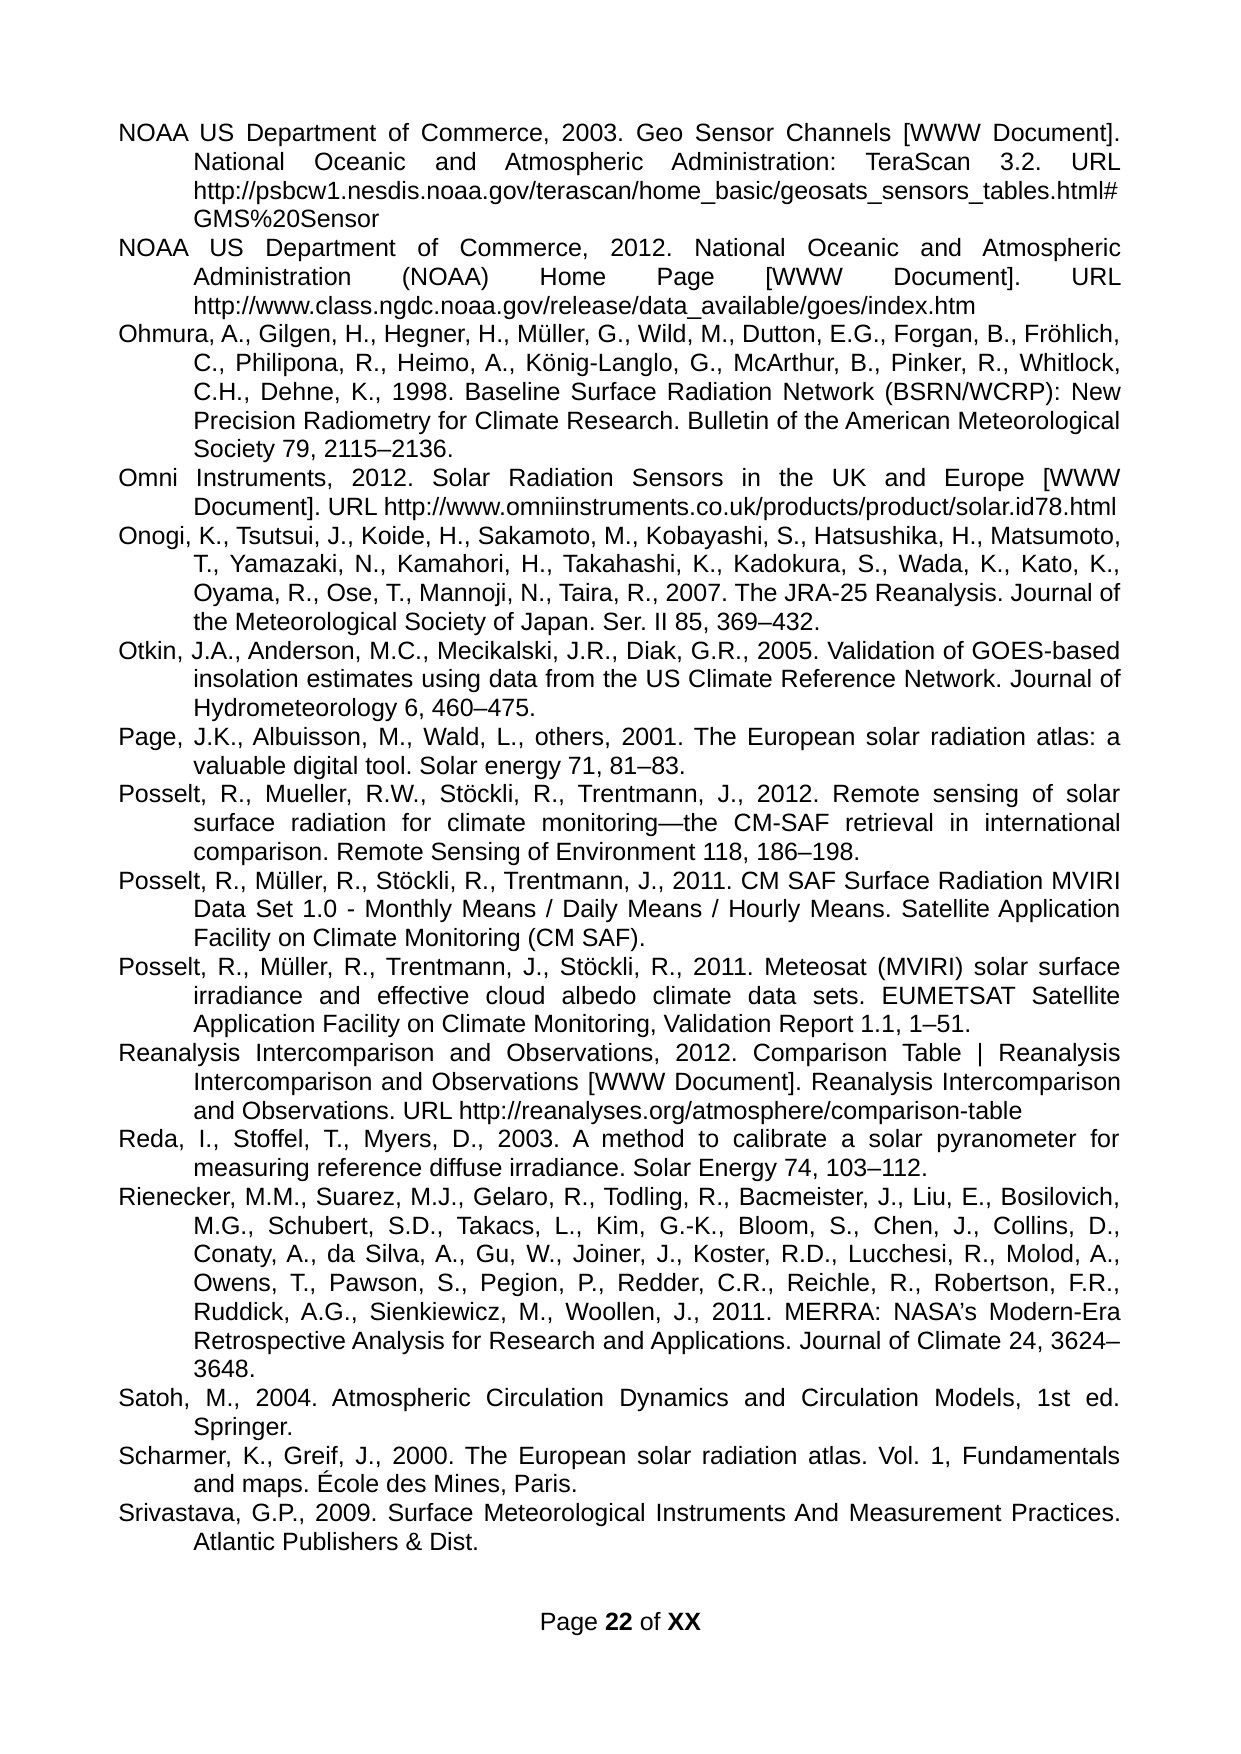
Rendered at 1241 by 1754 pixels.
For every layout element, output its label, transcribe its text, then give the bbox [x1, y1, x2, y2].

text Reda, I., Stoffel, T., Myers, D., 2003. A method to calibrate a solar pyranometer for measuring reference diffuse irradiance. Solar Energy 74, 103–112. [118, 1124, 1122, 1182]
text Onogi, K., Tsutsui, J., Koide, H., Sakamoto, M., Kobayashi, S., Hatsushika, H., Matsumoto, T., Yamazaki, N., Kamahori, H., Takahashi, K., Kadokura, S., Wada, K., Kato, K., Oyama, R., Ose, T., Mannoji, N., Taira, R., 2007. The JRA-25 Reanalysis. Journal of the Meteorological Society of Japan. Ser. II 85, 369–432. [118, 521, 1122, 636]
text Posselt, R., Müller, R., Stöckli, R., Trentmann, J., 2011. CM SAF Surface Radiation MVIRI Data Set 1.0 - Monthly Means / Daily Means / Hourly Means. Satellite Application Facility on Climate Monitoring (CM SAF). [118, 866, 1122, 952]
text Reanalysis Intercomparison and Observations, 2012. Comparison Table | Reanalysis Intercomparison and Observations [WWW Document]. Reanalysis Intercomparison and Observations. URL http://reanalyses.org/atmosphere/comparison-table [118, 1038, 1122, 1124]
text Page, J.K., Albuisson, M., Wald, L., others, 2001. The European solar radiation atlas: a valuable digital tool. Solar energy 71, 81–83. [118, 722, 1122, 779]
text NOAA US Department of Commerce, 2012. National Oceanic and Atmospheric Administration (NOAA) Home Page [WWW Document]. URL http://www.class.ngdc.noaa.gov/release/data_available/goes/index.htm [118, 233, 1122, 319]
text Rienecker, M.M., Suarez, M.J., Gelaro, R., Todling, R., Bacmeister, J., Liu, E., Bosilovich, M.G., Schubert, S.D., Takacs, L., Kim, G.-K., Bloom, S., Chen, J., Collins, D., Conaty, A., da Silva, A., Gu, W., Joiner, J., Koster, R.D., Lucchesi, R., Molod, A., Owens, T., Pawson, S., Pegion, P., Redder, C.R., Reichle, R., Robertson, F.R., Ruddick, A.G., Sienkiewicz, M., Woollen, J., 2011. MERRA: NASA’s Modern-Era Retrospective Analysis for Research and Applications. Journal of Climate 24, 3624–3648. [118, 1182, 1122, 1383]
text Posselt, R., Müller, R., Trentmann, J., Stöckli, R., 2011. Meteosat (MVIRI) solar surface irradiance and effective cloud albedo climate data sets. EUMETSAT Satellite Application Facility on Climate Monitoring, Validation Report 1.1, 1–51. [118, 952, 1122, 1038]
text Otkin, J.A., Anderson, M.C., Mecikalski, J.R., Diak, G.R., 2005. Validation of GOES-based insolation estimates using data from the US Climate Reference Network. Journal of Hydrometeorology 6, 460–475. [118, 636, 1122, 722]
text Omni Instruments, 2012. Solar Radiation Sensors in the UK and Europe [WWW Document]. URL http://www.omniinstruments.co.uk/products/product/solar.id78.html [118, 463, 1122, 521]
text NOAA US Department of Commerce, 2003. Geo Sensor Channels [WWW Document]. National Oceanic and Atmospheric Administration: TeraScan 3.2. URL http://psbcw1.nesdis.noaa.gov/terascan/home_basic/geosats_sensors_tables.html#GMS%20Sensor [118, 118, 1122, 233]
text Ohmura, A., Gilgen, H., Hegner, H., Müller, G., Wild, M., Dutton, E.G., Forgan, B., Fröhlich, C., Philipona, R., Heimo, A., König-Langlo, G., McArthur, B., Pinker, R., Whitlock, C.H., Dehne, K., 1998. Baseline Surface Radiation Network (BSRN/WCRP): New Precision Radiometry for Climate Research. Bulletin of the American Meteorological Society 79, 2115–2136. [118, 319, 1122, 463]
text Posselt, R., Mueller, R.W., Stöckli, R., Trentmann, J., 2012. Remote sensing of solar surface radiation for climate monitoring—the CM-SAF retrieval in international comparison. Remote Sensing of Environment 118, 186–198. [118, 779, 1122, 866]
text Srivastava, G.P., 2009. Surface Meteorological Instruments And Measurement Practices. Atlantic Publishers & Dist. [118, 1498, 1122, 1556]
text Scharmer, K., Greif, J., 2000. The European solar radiation atlas. Vol. 1, Fundamentals and maps. École des Mines, Paris. [118, 1441, 1122, 1498]
text Satoh, M., 2004. Atmospheric Circulation Dynamics and Circulation Models, 1st ed. Springer. [118, 1383, 1122, 1441]
